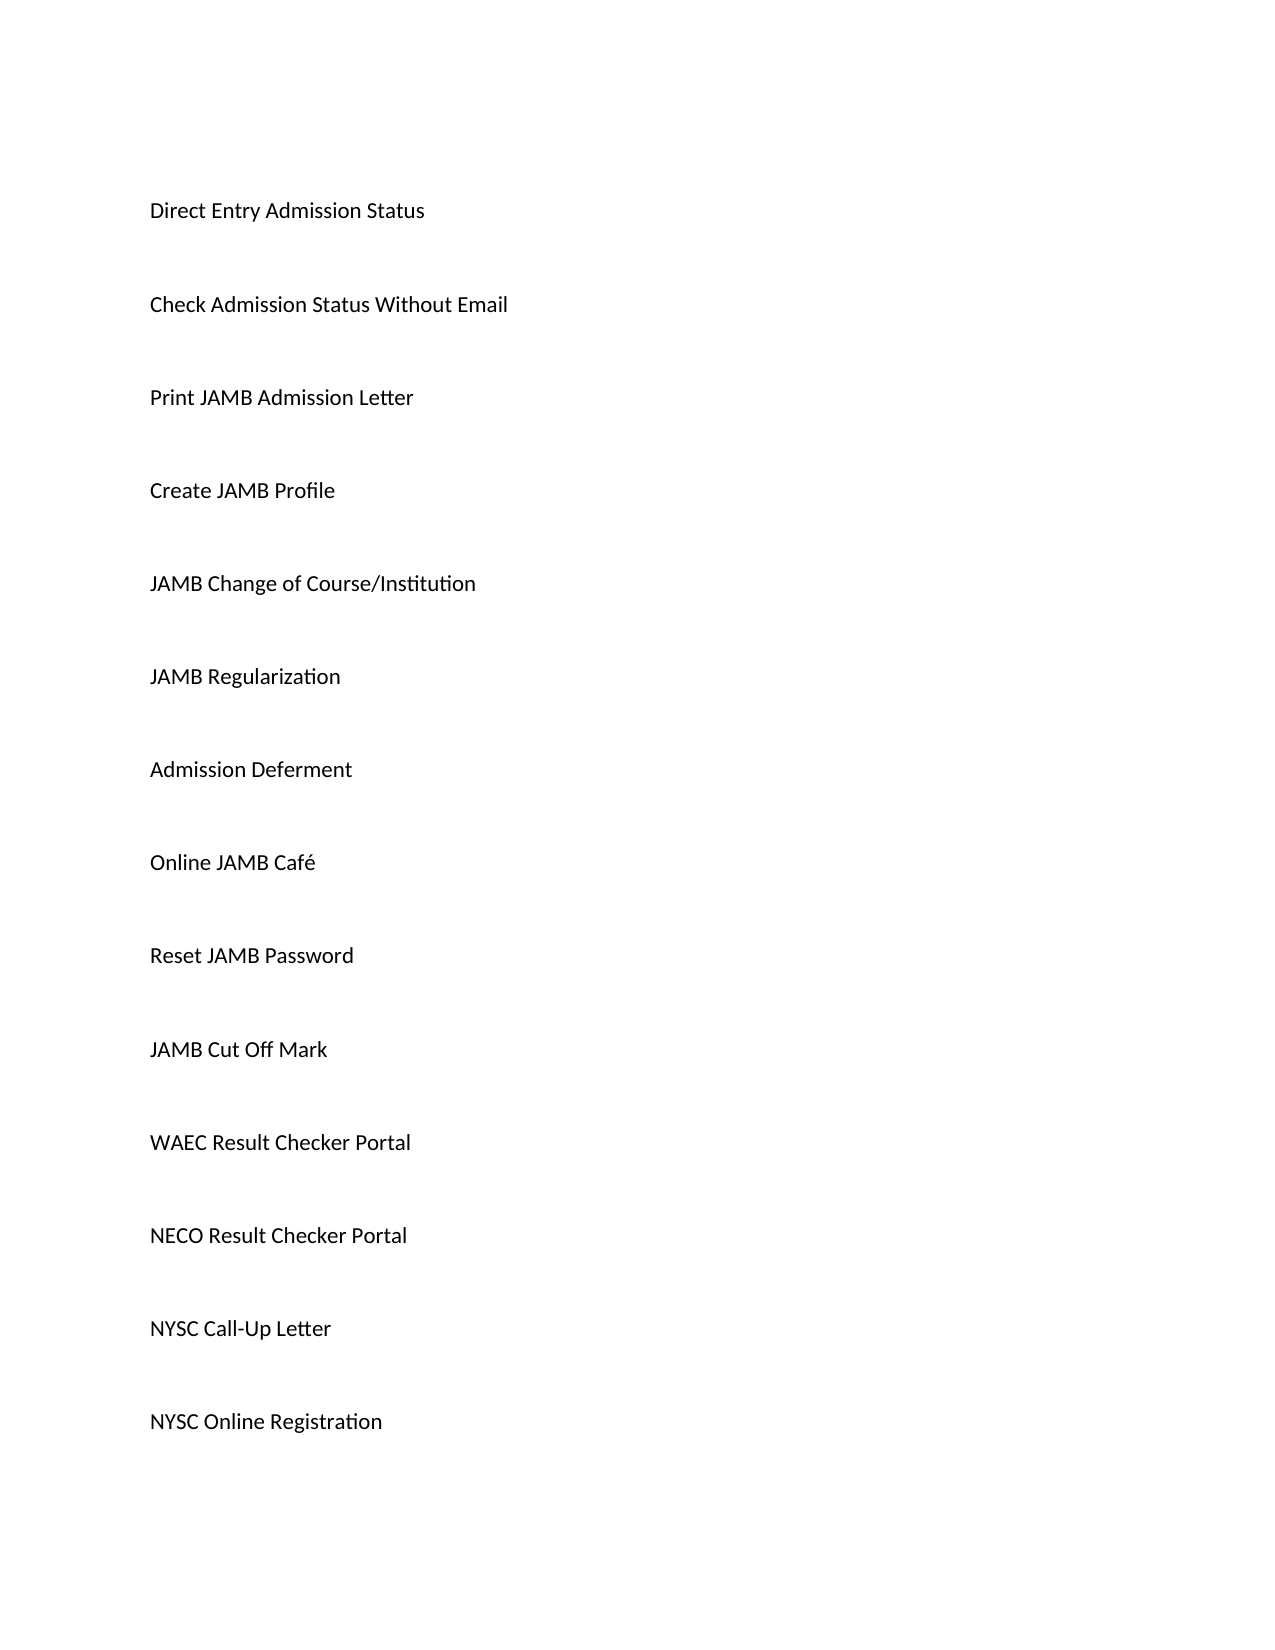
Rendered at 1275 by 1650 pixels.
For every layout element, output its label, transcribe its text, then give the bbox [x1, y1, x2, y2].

text NYSC Online Registration [150, 1407, 1125, 1435]
text NECO Result Checker Portal [150, 1221, 1125, 1249]
text NYSC Call-Up Letter [150, 1314, 1125, 1342]
text JAMB Regularization [150, 662, 1125, 690]
text Check Admission Status Without Email [150, 290, 1125, 318]
text Create JAMB Profile [150, 476, 1125, 504]
text Direct Entry Admission Status [150, 197, 1125, 224]
text Print JAMB Admission Letter [150, 383, 1125, 411]
text Admission Deferment [150, 755, 1125, 783]
text WAEC Result Checker Portal [150, 1128, 1125, 1156]
text Online JAMB Café [150, 848, 1125, 876]
text JAMB Change of Course/Institution [150, 569, 1125, 597]
text JAMB Cut Off Mark [150, 1035, 1125, 1063]
text Reset JAMB Password [150, 942, 1125, 969]
